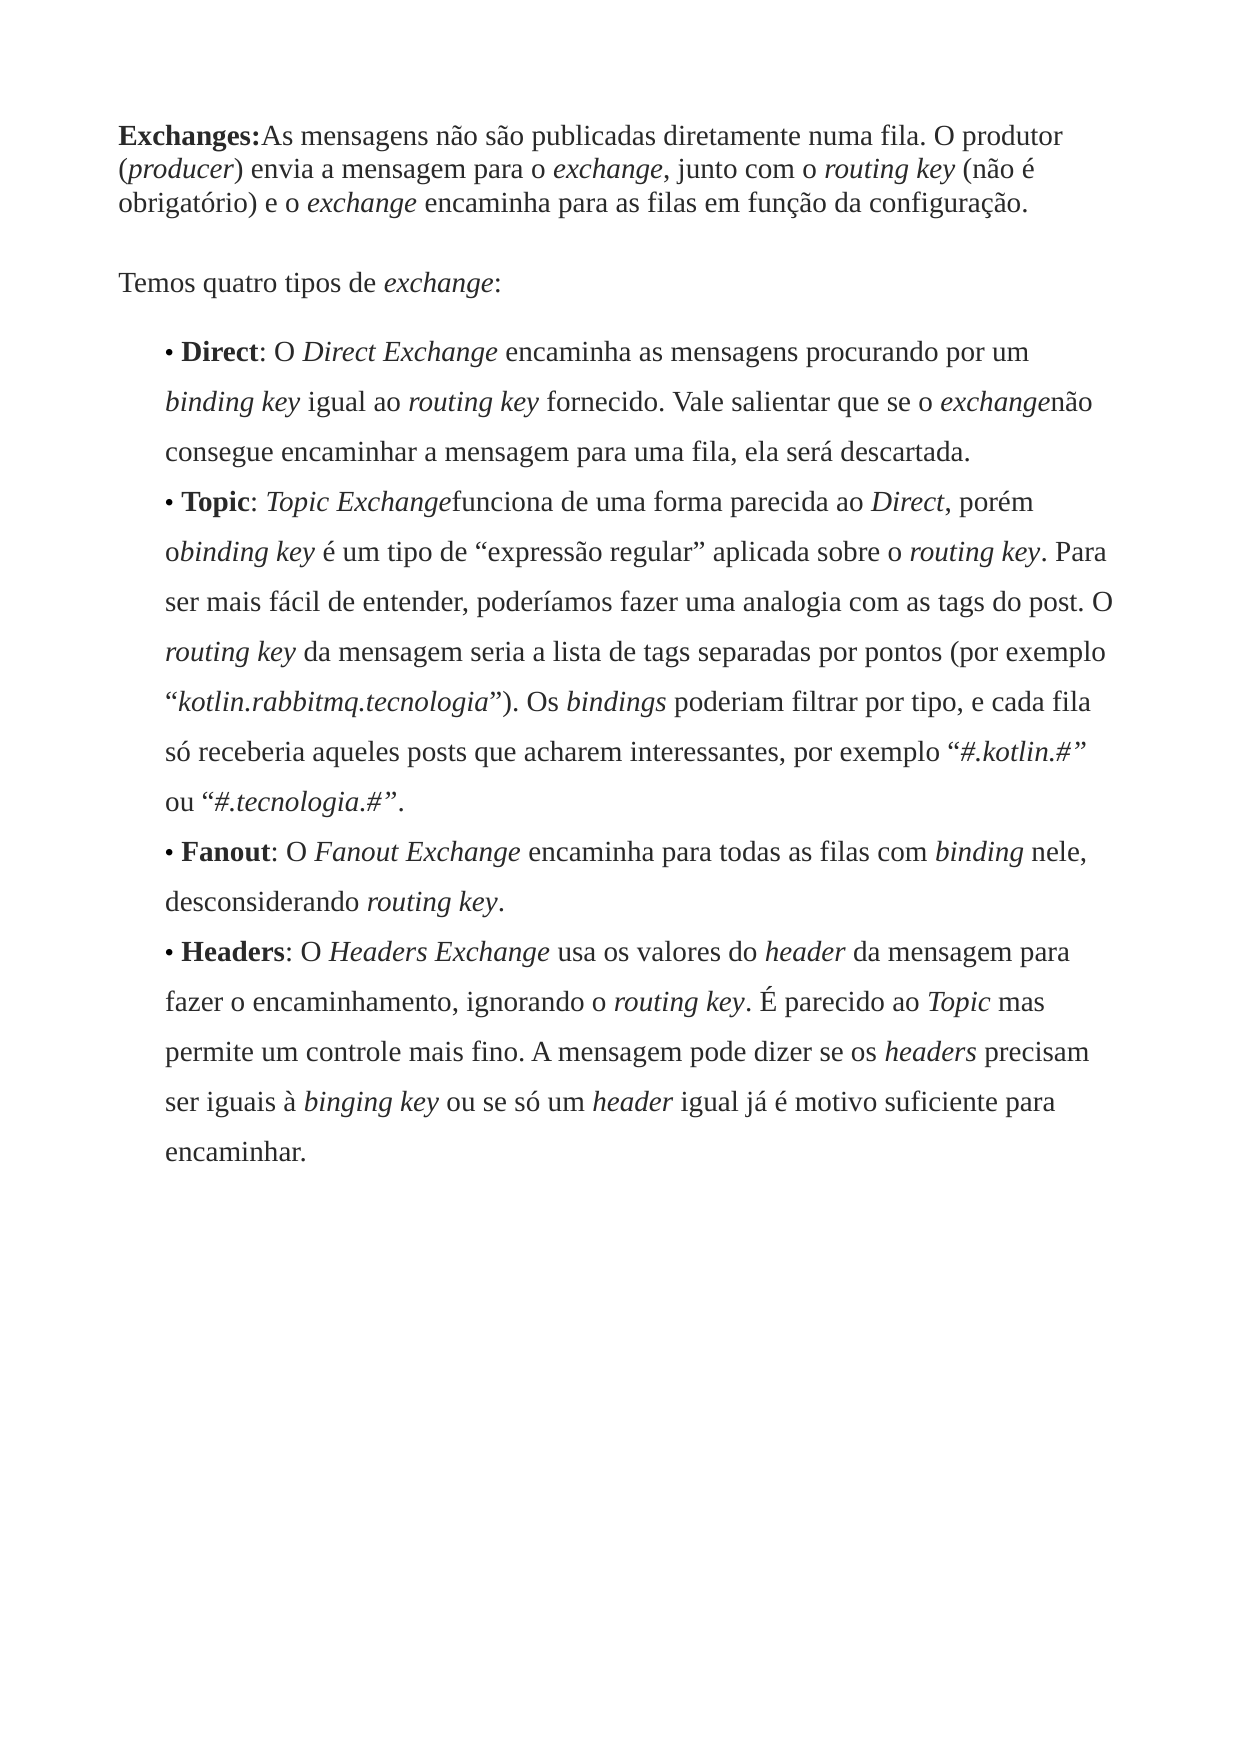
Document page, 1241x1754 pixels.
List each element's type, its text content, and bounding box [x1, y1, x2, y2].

list Fanout: O Fanout Exchange encaminha para todas as filas com binding nele, desconsiderando routing key. [165, 818, 1122, 918]
list Direct: O Direct Exchange encaminha as mensagens procurando por um binding key igual ao routing key fornecido. Vale salientar que se o exchangenão consegue encaminhar a mensagem para uma fila, ela será descartada. [165, 318, 1122, 468]
list Headers: O Headers Exchange usa os valores do header da mensagem para fazer o encaminhamento, ignorando o routing key. É parecido ao Topic mas permite um controle mais fino. A mensagem pode dizer se os headers precisam ser iguais à binging key ou se só um header igual já é motivo suficiente para encaminhar. [165, 918, 1122, 1168]
text Temos quatro tipos de exchange: [118, 265, 1122, 298]
subtitle Exchanges:As mensagens não são publicadas diretamente numa fila. O produtor (producer) envia a mensagem para o exchange, junto com o routing key (não é obrigatório) e o exchange encaminha para as filas em função da configuração. [118, 118, 1122, 219]
list Topic: Topic Exchangefunciona de uma forma parecida ao Direct, porém obinding key é um tipo de “expressão regular” aplicada sobre o routing key. Para ser mais fácil de entender, poderíamos fazer uma analogia com as tags do post. O routing key da mensagem seria a lista de tags separadas por pontos (por exemplo “kotlin.rabbitmq.tecnologia”). Os bindings poderiam filtrar por tipo, e cada fila só receberia aqueles posts que acharem interessantes, por exemplo “#.kotlin.#” ou “#.tecnologia.#”. [165, 468, 1122, 818]
